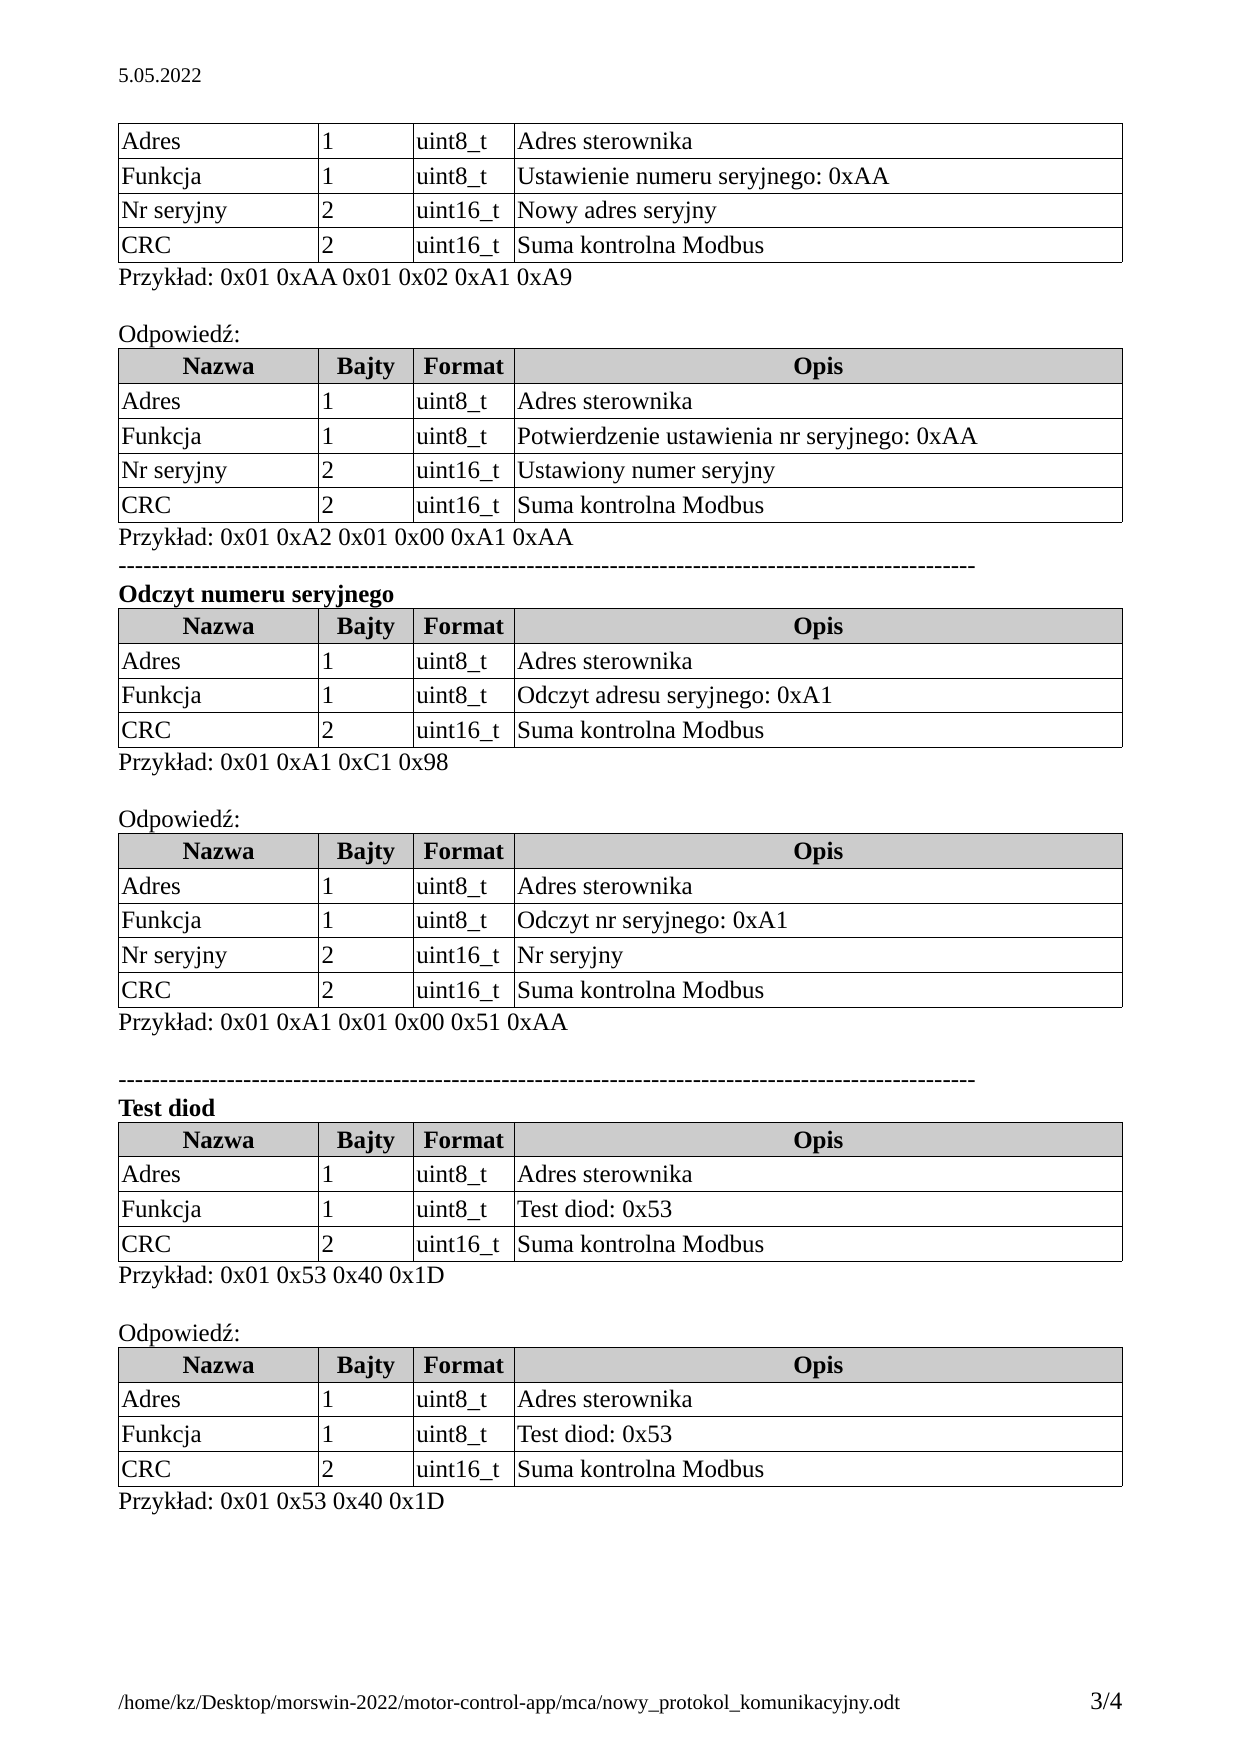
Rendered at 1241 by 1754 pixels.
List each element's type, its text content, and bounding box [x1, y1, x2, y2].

table_header Bajty [319, 349, 413, 383]
table_cell Adres sterownika [515, 644, 1122, 677]
table_cell Funkcja [119, 419, 318, 452]
table_header Nazwa [119, 609, 318, 643]
text Odpowiedź: [118, 804, 1122, 833]
table_cell Suma kontrolna Modbus [515, 713, 1122, 747]
table_cell uint8_t [414, 159, 514, 193]
table_cell uint16_t [414, 1227, 514, 1261]
table_header Nazwa [119, 834, 318, 868]
table_cell Nr seryjny [515, 938, 1122, 972]
table_cell Test diod: 0x53 [515, 1417, 1122, 1451]
table_cell Adres [119, 869, 318, 903]
table_header Bajty [319, 834, 413, 868]
table_cell 2 [319, 194, 413, 227]
table_cell Ustawiony numer seryjny [515, 454, 1122, 487]
table_cell Potwierdzenie ustawienia nr seryjnego: 0xAA [515, 419, 1122, 452]
table_cell Nowy adres seryjny [515, 194, 1122, 227]
table_cell uint8_t [414, 644, 514, 677]
table_header Nazwa [119, 349, 318, 383]
table_cell 2 [319, 973, 413, 1007]
table_cell Nr seryjny [119, 454, 318, 487]
table_cell CRC [119, 973, 318, 1007]
table_cell 2 [319, 1227, 413, 1261]
table_cell uint8_t [414, 1417, 514, 1451]
table_cell Test diod: 0x53 [515, 1192, 1122, 1226]
table_cell Adres sterownika [515, 1157, 1122, 1191]
table_header Opis [515, 609, 1122, 643]
table_cell Funkcja [119, 904, 318, 937]
text Przykład: 0x01 0xA1 0xC1 0x98 [118, 748, 1122, 776]
table_cell Funkcja [119, 159, 318, 193]
table_cell 1 [319, 419, 413, 452]
table_header Opis [515, 834, 1122, 868]
table_cell Suma kontrolna Modbus [515, 973, 1122, 1007]
text Test diod [118, 1093, 1122, 1122]
text Odczyt numeru seryjnego [118, 579, 1122, 608]
table_header Nazwa [119, 1348, 318, 1382]
table_header Opis [515, 1123, 1122, 1156]
table_cell 1 [319, 124, 413, 158]
table_cell 1 [319, 1157, 413, 1191]
table_cell 2 [319, 713, 413, 747]
table_cell 2 [319, 228, 413, 262]
table_header Bajty [319, 1123, 413, 1156]
table_cell Funkcja [119, 1192, 318, 1226]
table_cell CRC [119, 228, 318, 262]
text Przykład: 0x01 0xAA 0x01 0x02 0xA1 0xA9 [118, 263, 1122, 291]
table_header Format [414, 834, 514, 868]
table_header Format [414, 1123, 514, 1156]
table_cell uint8_t [414, 384, 514, 418]
text ------------------------------------------------------------------------------------------------------- [118, 1064, 1122, 1093]
table_cell Adres [119, 124, 318, 158]
table_cell Ustawienie numeru seryjnego: 0xAA [515, 159, 1122, 193]
table_cell 1 [319, 1417, 413, 1451]
table_cell Funkcja [119, 679, 318, 712]
table_cell Funkcja [119, 1417, 318, 1451]
table_header Opis [515, 349, 1122, 383]
table_cell uint16_t [414, 194, 514, 227]
table_cell uint16_t [414, 973, 514, 1007]
table_cell Suma kontrolna Modbus [515, 1452, 1122, 1486]
table_cell uint8_t [414, 124, 514, 158]
text Przykład: 0x01 0xA1 0x01 0x00 0x51 0xAA [118, 1008, 1122, 1036]
table_cell CRC [119, 488, 318, 522]
table_header Format [414, 349, 514, 383]
table_cell Suma kontrolna Modbus [515, 488, 1122, 522]
table_header Opis [515, 1348, 1122, 1382]
table_cell Adres [119, 1157, 318, 1191]
table_cell Odczyt adresu seryjnego: 0xA1 [515, 679, 1122, 712]
table_header Nazwa [119, 1123, 318, 1156]
table_header Bajty [319, 609, 413, 643]
table_cell uint8_t [414, 1192, 514, 1226]
table_cell CRC [119, 713, 318, 747]
table_cell uint8_t [414, 679, 514, 712]
table_cell Suma kontrolna Modbus [515, 1227, 1122, 1261]
table_cell Odczyt nr seryjnego: 0xA1 [515, 904, 1122, 937]
table_cell uint8_t [414, 419, 514, 452]
table_cell 1 [319, 1383, 413, 1416]
text Przykład: 0x01 0xA2 0x01 0x00 0xA1 0xAA [118, 523, 1122, 551]
table_cell Adres [119, 384, 318, 418]
table_cell 2 [319, 938, 413, 972]
table_cell 1 [319, 904, 413, 937]
table_cell Nr seryjny [119, 938, 318, 972]
table_cell uint16_t [414, 1452, 514, 1486]
text ------------------------------------------------------------------------------------------------------- [118, 551, 1122, 579]
table_cell uint16_t [414, 938, 514, 972]
table_cell 1 [319, 159, 413, 193]
table_cell uint16_t [414, 228, 514, 262]
table_cell uint8_t [414, 1383, 514, 1416]
table_cell Adres sterownika [515, 869, 1122, 903]
text Odpowiedź: [118, 319, 1122, 348]
text Przykład: 0x01 0x53 0x40 0x1D [118, 1487, 1122, 1514]
table_cell 1 [319, 679, 413, 712]
table_header Format [414, 1348, 514, 1382]
table_cell Adres sterownika [515, 1383, 1122, 1416]
table_cell 2 [319, 454, 413, 487]
table_cell uint16_t [414, 454, 514, 487]
table_cell Adres sterownika [515, 124, 1122, 158]
table_cell Adres sterownika [515, 384, 1122, 418]
table_cell uint8_t [414, 869, 514, 903]
table_cell 1 [319, 644, 413, 677]
table_header Format [414, 609, 514, 643]
table_cell 2 [319, 488, 413, 522]
table_cell 1 [319, 384, 413, 418]
table_cell uint8_t [414, 1157, 514, 1191]
table_cell Adres [119, 644, 318, 677]
table_cell CRC [119, 1452, 318, 1486]
table_cell uint8_t [414, 904, 514, 937]
table_cell 1 [319, 869, 413, 903]
table_cell 2 [319, 1452, 413, 1486]
text Przykład: 0x01 0x53 0x40 0x1D [118, 1262, 1122, 1289]
table_header Bajty [319, 1348, 413, 1382]
table_cell Suma kontrolna Modbus [515, 228, 1122, 262]
table_cell Nr seryjny [119, 194, 318, 227]
table_cell 1 [319, 1192, 413, 1226]
table_cell uint16_t [414, 713, 514, 747]
table_cell uint16_t [414, 488, 514, 522]
table_cell Adres [119, 1383, 318, 1416]
table_cell CRC [119, 1227, 318, 1261]
text Odpowiedź: [118, 1318, 1122, 1347]
